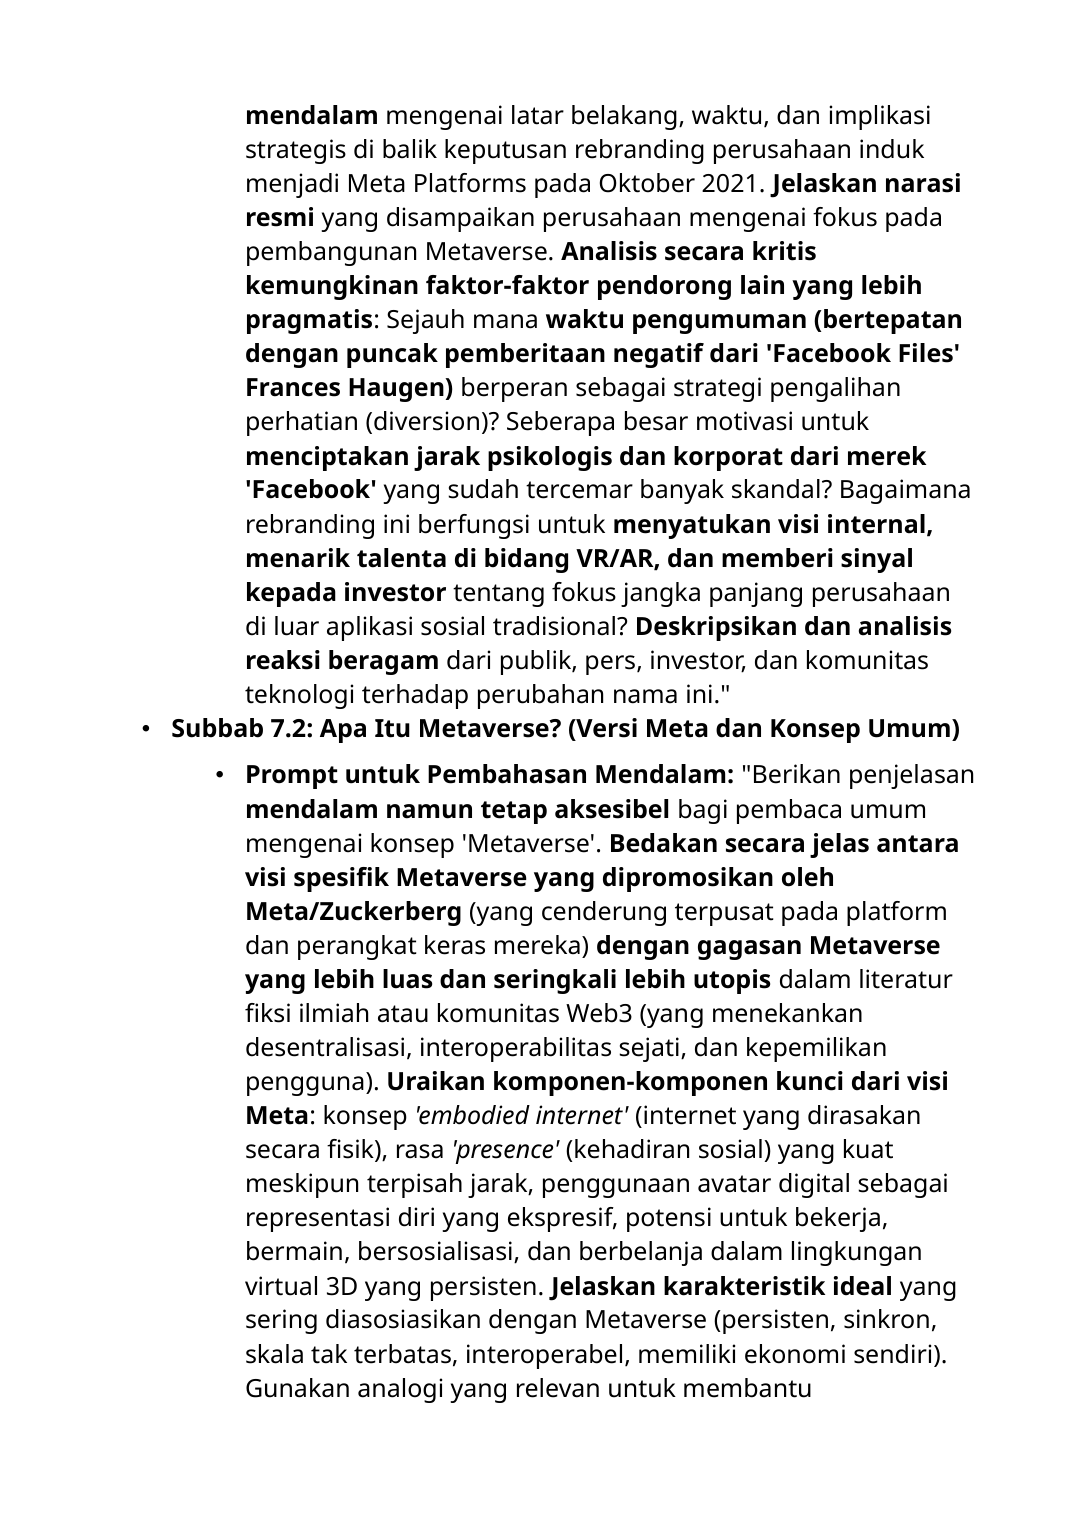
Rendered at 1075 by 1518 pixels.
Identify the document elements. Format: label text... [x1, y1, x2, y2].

list Prompt untuk Pembahasan Mendalam: "Berikan penjelasan mendalam namun tetap aksesibel bagi pembaca umum mengenai konsep 'Metaverse'. Bedakan secara jelas antara visi spesifik Metaverse yang dipromosikan oleh Meta/Zuckerberg (yang cenderung terpusat pada platform dan perangkat keras mereka) dengan gagasan Metaverse yang lebih luas dan seringkali lebih utopis dalam literatur fiksi ilmiah atau komunitas Web3 (yang menekankan desentralisasi, interoperabilitas sejati, dan kepemilikan pengguna). Uraikan komponen-komponen kunci dari visi Meta: konsep 'embodied internet' (internet yang dirasakan secara fisik), rasa 'presence' (kehadiran sosial) yang kuat meskipun terpisah jarak, penggunaan avatar digital sebagai representasi diri yang ekspresif, potensi untuk bekerja, bermain, bersosialisasi, dan berbelanja dalam lingkungan virtual 3D yang persisten. Jelaskan karakteristik ideal yang sering diasosiasikan dengan Metaverse (persisten, sinkron, skala tak terbatas, interoperabel, memiliki ekonomi sendiri). Gunakan analogi yang relevan untuk membantu [215, 757, 977, 1404]
list Subbab 7.2: Apa Itu Metaverse? (Versi Meta dan Konsep Umum) [142, 711, 977, 745]
list mendalam mengenai latar belakang, waktu, dan implikasi strategis di balik keputusan rebranding perusahaan induk menjadi Meta Platforms pada Oktober 2021. Jelaskan narasi resmi yang disampaikan perusahaan mengenai fokus pada pembangunan Metaverse. Analisis secara kritis kemungkinan faktor-faktor pendorong lain yang lebih pragmatis: Sejauh mana waktu pengumuman (bertepatan dengan puncak pemberitaan negatif dari 'Facebook Files' Frances Haugen) berperan sebagai strategi pengalihan perhatian (diversion)? Seberapa besar motivasi untuk menciptakan jarak psikologis dan korporat dari merek 'Facebook' yang sudah tercemar banyak skandal? Bagaimana rebranding ini berfungsi untuk menyatukan visi internal, menarik talenta di bidang VR/AR, dan memberi sinyal kepada investor tentang fokus jangka panjang perusahaan di luar aplikasi sosial tradisional? Deskripsikan dan analisis reaksi beragam dari publik, pers, investor, dan komunitas teknologi terhadap perubahan nama ini." [215, 97, 977, 711]
